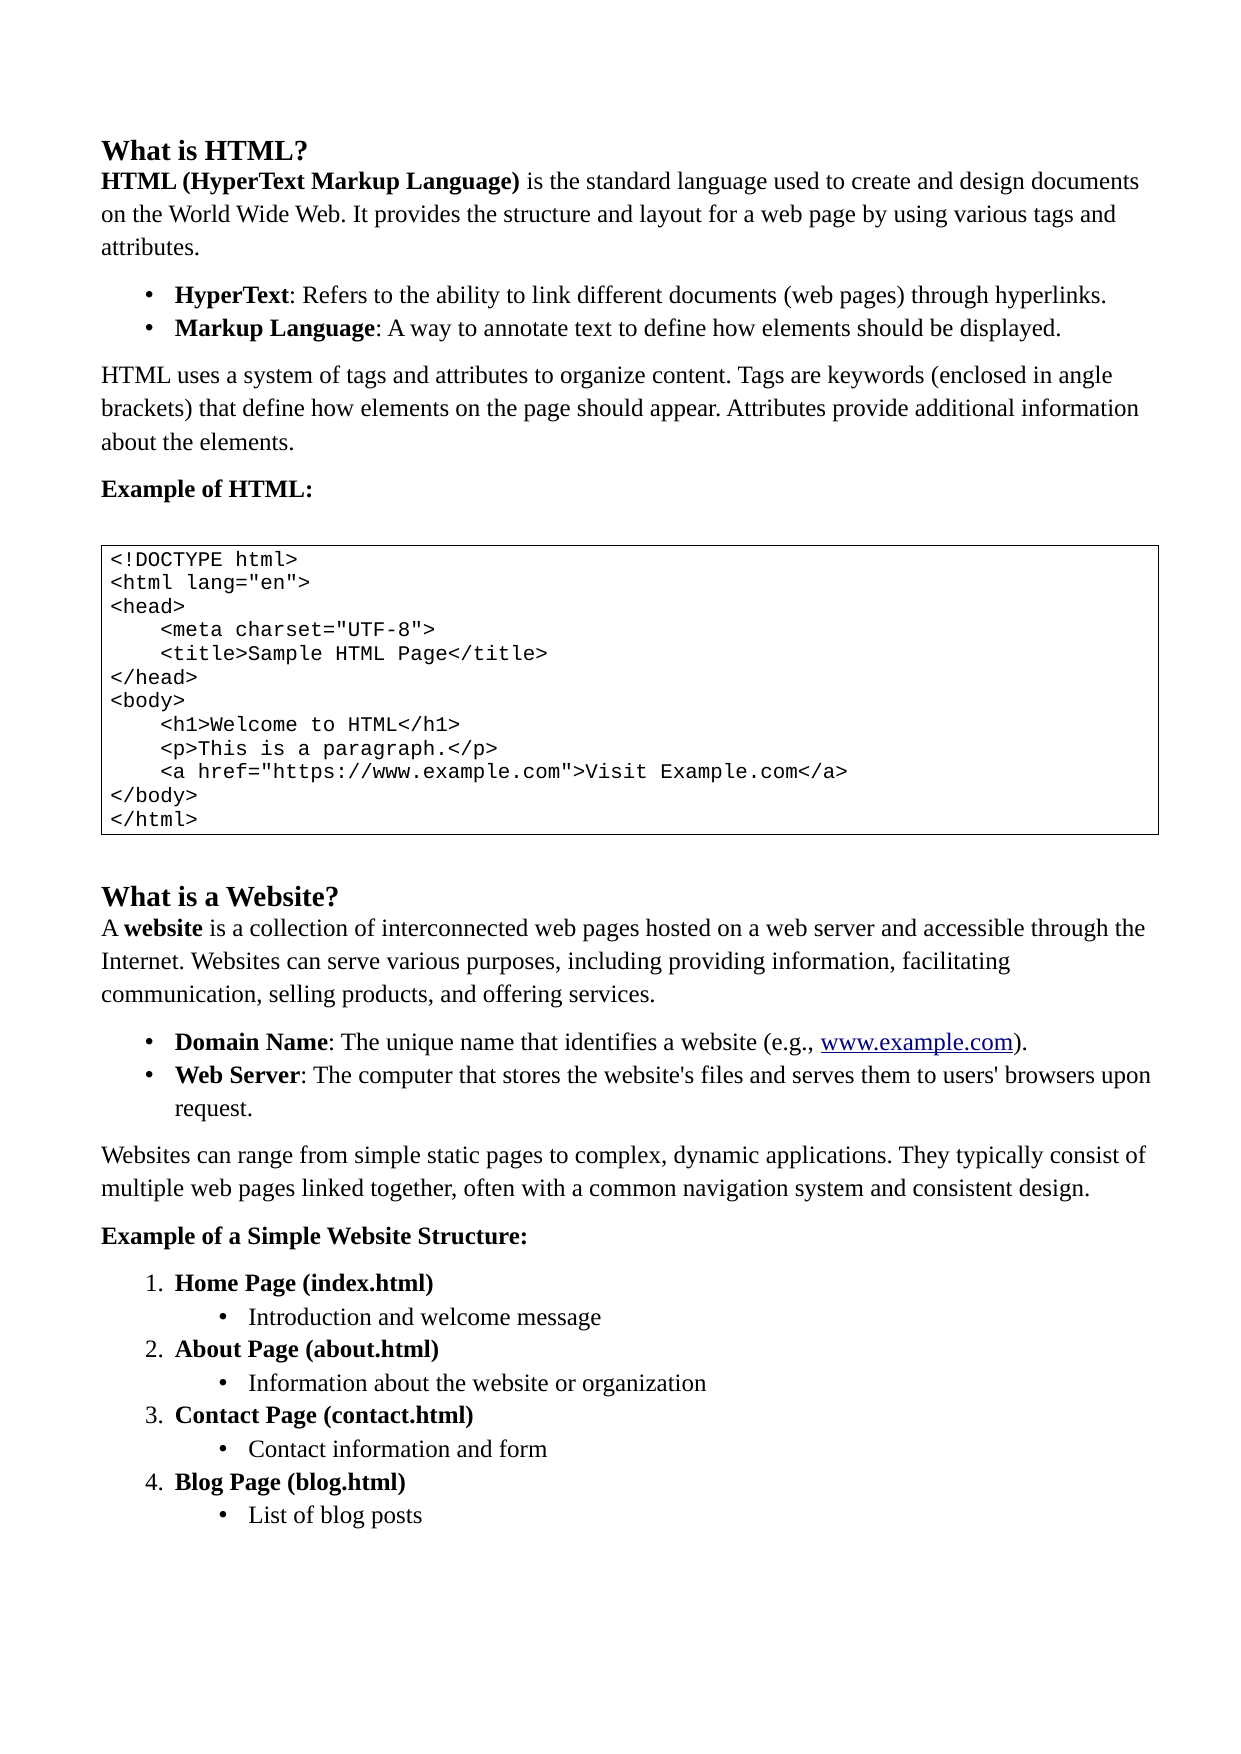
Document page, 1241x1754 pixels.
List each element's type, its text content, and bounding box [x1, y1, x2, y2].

text <title>Sample HTML Page</title> [102, 640, 1158, 664]
list Contact Page (contact.html) [145, 1401, 1159, 1429]
text <body> [102, 687, 1158, 711]
list Domain Name: The unique name that identifies a website (e.g., www.example.com). [145, 1027, 1159, 1055]
list About Page (about.html) [145, 1334, 1159, 1363]
text Example of a Simple Website Structure: [101, 1221, 1159, 1250]
text <p>This is a paragraph.</p> [102, 734, 1158, 758]
list Contact information and form [219, 1434, 1159, 1462]
list Introduction and welcome message [219, 1302, 1159, 1330]
text HTML uses a system of tags and attributes to organize content. Tags are keywords (enclosed in angle brackets) that define how elements on the page should appear. Attributes provide additional information about the elements. [101, 361, 1159, 455]
text </body> [102, 782, 1158, 806]
text <a href="https://www.example.com">Visit Example.com</a> [102, 758, 1158, 782]
list Blog Page (blog.html) [145, 1467, 1159, 1495]
text <!DOCTYPE html> [102, 546, 1158, 569]
list Home Page (index.html) [145, 1268, 1159, 1297]
text </head> [102, 664, 1158, 687]
subtitle What is a Website? [101, 879, 1159, 913]
text <meta charset="UTF-8"> [102, 616, 1158, 640]
list HyperText: Refers to the ability to link different documents (web pages) through hyperlinks. [145, 280, 1159, 309]
list List of blog posts [219, 1500, 1159, 1528]
text Websites can range from simple static pages to complex, dynamic applications. They typically consist of multiple web pages linked together, often with a common navigation system and consistent design. [101, 1140, 1159, 1202]
subtitle What is HTML? [101, 133, 1159, 166]
list Markup Language: A way to annotate text to define how elements should be displayed. [145, 313, 1159, 342]
list Information about the website or organization [219, 1368, 1159, 1396]
text Example of HTML: [101, 474, 1159, 503]
text <html lang="en"> [102, 569, 1158, 593]
text <h1>Welcome to HTML</h1> [102, 711, 1158, 734]
text <head> [102, 593, 1158, 616]
text A website is a collection of interconnected web pages hosted on a web server and accessible through the Internet. Websites can serve various purposes, including providing information, facilitating communication, selling products, and offering services. [101, 913, 1159, 1008]
list Web Server: The computer that stores the website's files and serves them to users' browsers upon request. [145, 1060, 1159, 1121]
text </html> [102, 806, 1158, 834]
text HTML (HyperText Markup Language) is the standard language used to create and design documents on the World Wide Web. It provides the structure and layout for a web page by using various tags and attributes. [101, 166, 1159, 261]
